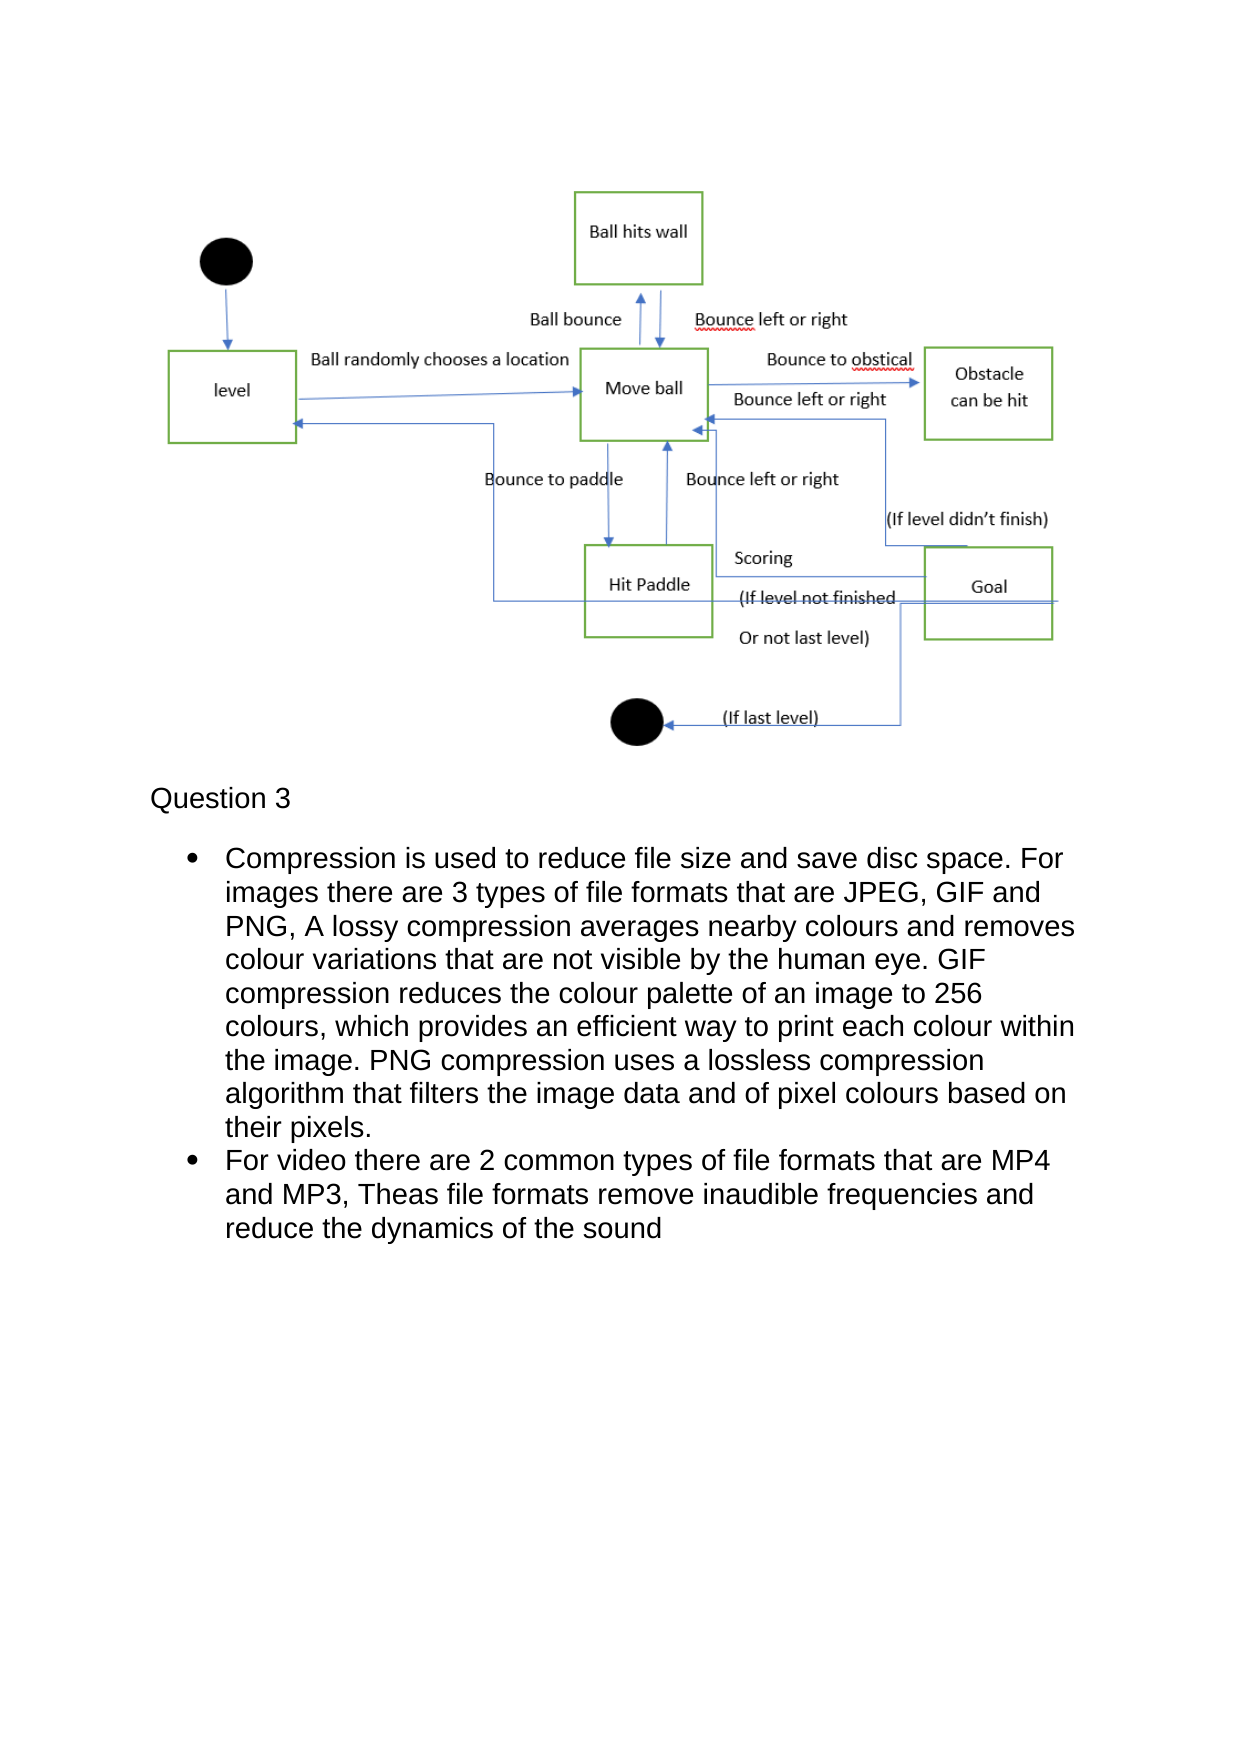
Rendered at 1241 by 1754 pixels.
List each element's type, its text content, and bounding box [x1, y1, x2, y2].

list For video there are 2 common types of file formats that are MP4 and MP3, Theas file formats remove inaudible frequencies and reduce the dynamics of the sound [187, 1143, 1090, 1244]
list Compression is used to reduce file size and save disc space. For images there are 3 types of file formats that are JPEG, GIF and PNG, A lossy compression averages nearby colours and removes colour variations that are not visible by the human eye. GIF compression reduces the colour palette of an image to 256 colours, which provides an efficient way to print each colour within the image. PNG compression uses a lossless compression algorithm that filters the image data and of pixel colours based on their pixels. [187, 841, 1090, 1143]
text Question 3 [150, 781, 1090, 815]
